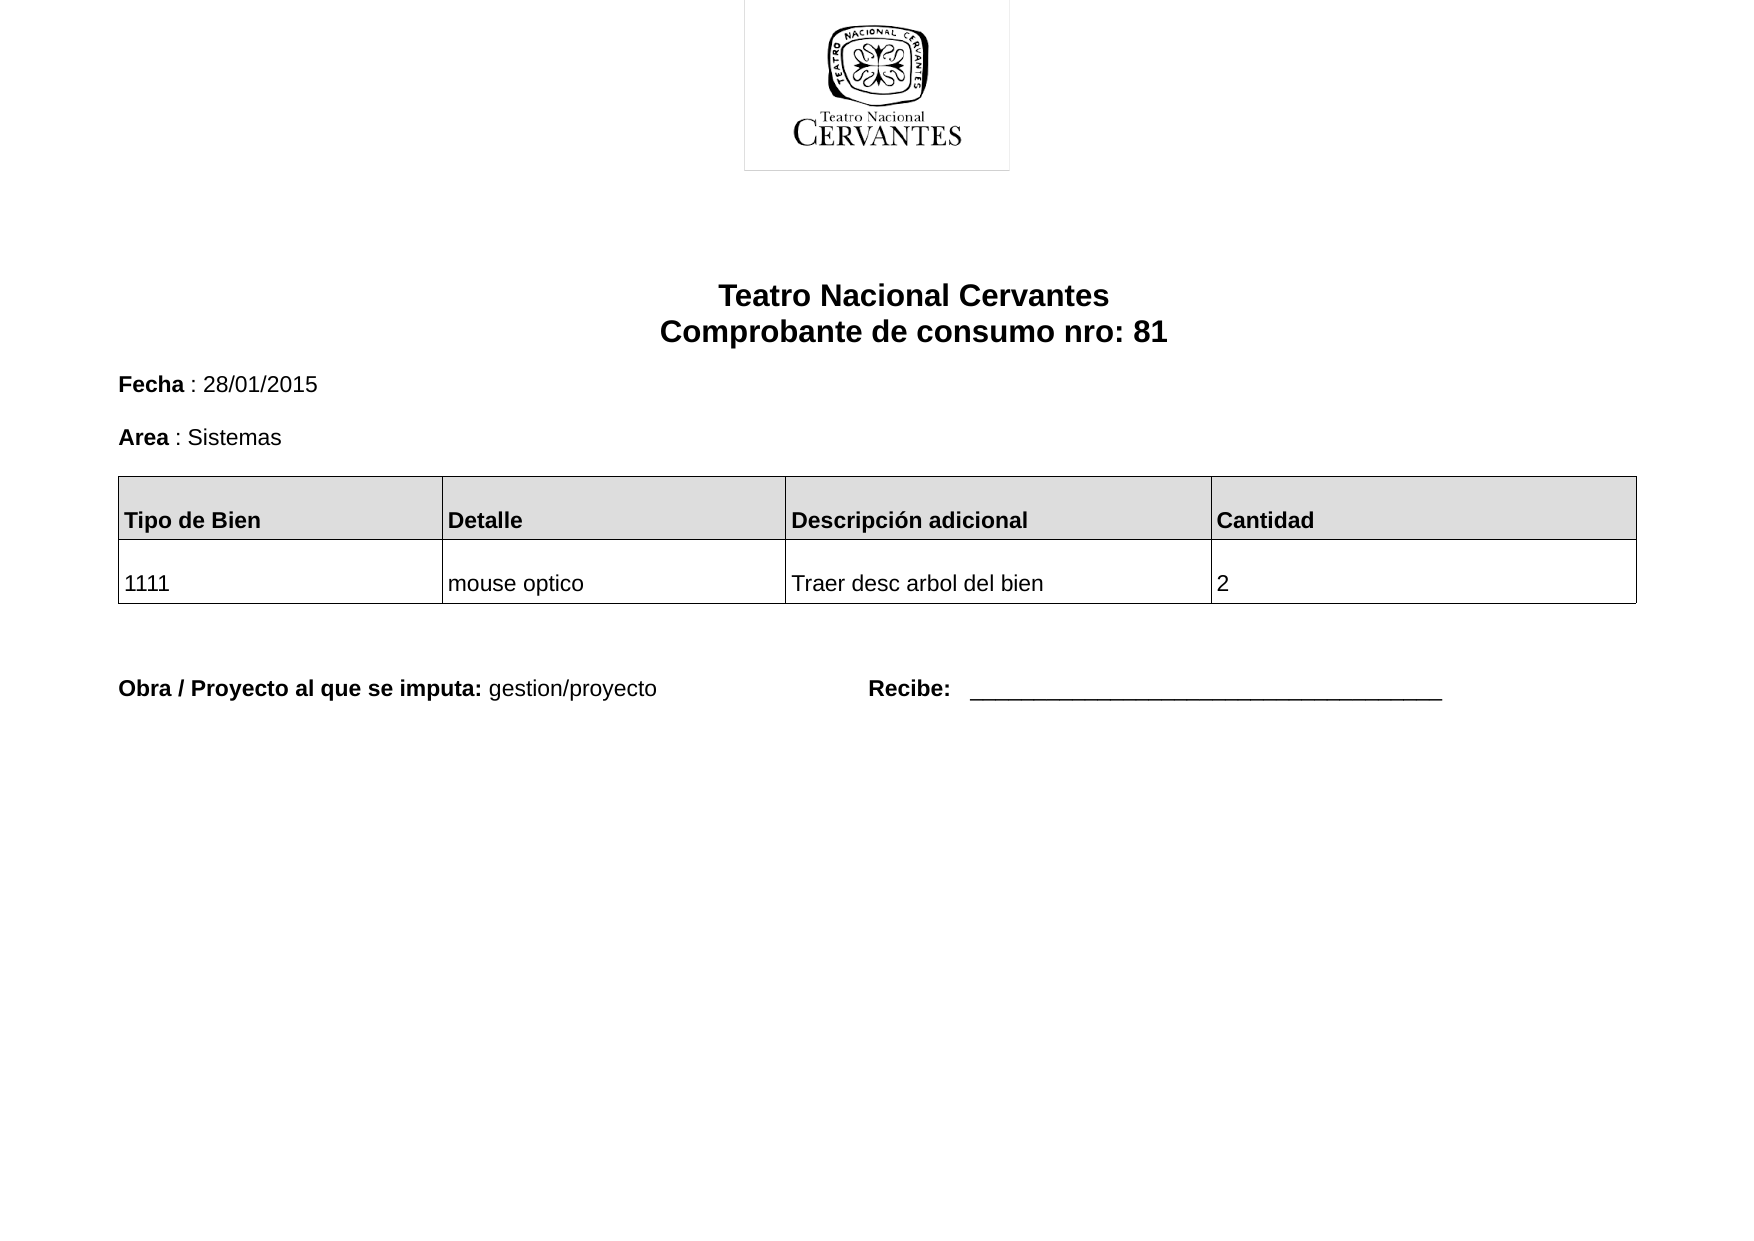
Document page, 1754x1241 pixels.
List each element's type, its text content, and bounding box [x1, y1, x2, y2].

text Teatro Nacional Cervantes [118, 277, 1636, 313]
text Fecha : 28/01/2015 [118, 371, 1636, 397]
text Area : Sistemas [118, 423, 1636, 450]
table_cell Traer desc arbol del bien [786, 540, 1211, 603]
table_header Tipo de Bien [119, 477, 442, 539]
table_cell mouse optico [443, 540, 785, 603]
picture [744, 0, 1010, 171]
table_cell 2 [1212, 540, 1636, 603]
table_header Descripción adicional [786, 477, 1211, 539]
table_cell 1111 [119, 540, 442, 603]
table_header Cantidad [1212, 477, 1636, 539]
text Obra / Proyecto al que se imputa: gestion/proyecto Recibe: _____________________________________ [118, 675, 1636, 701]
text Comprobante de consumo nro: 81 [118, 313, 1636, 349]
table_header Detalle [443, 477, 785, 539]
